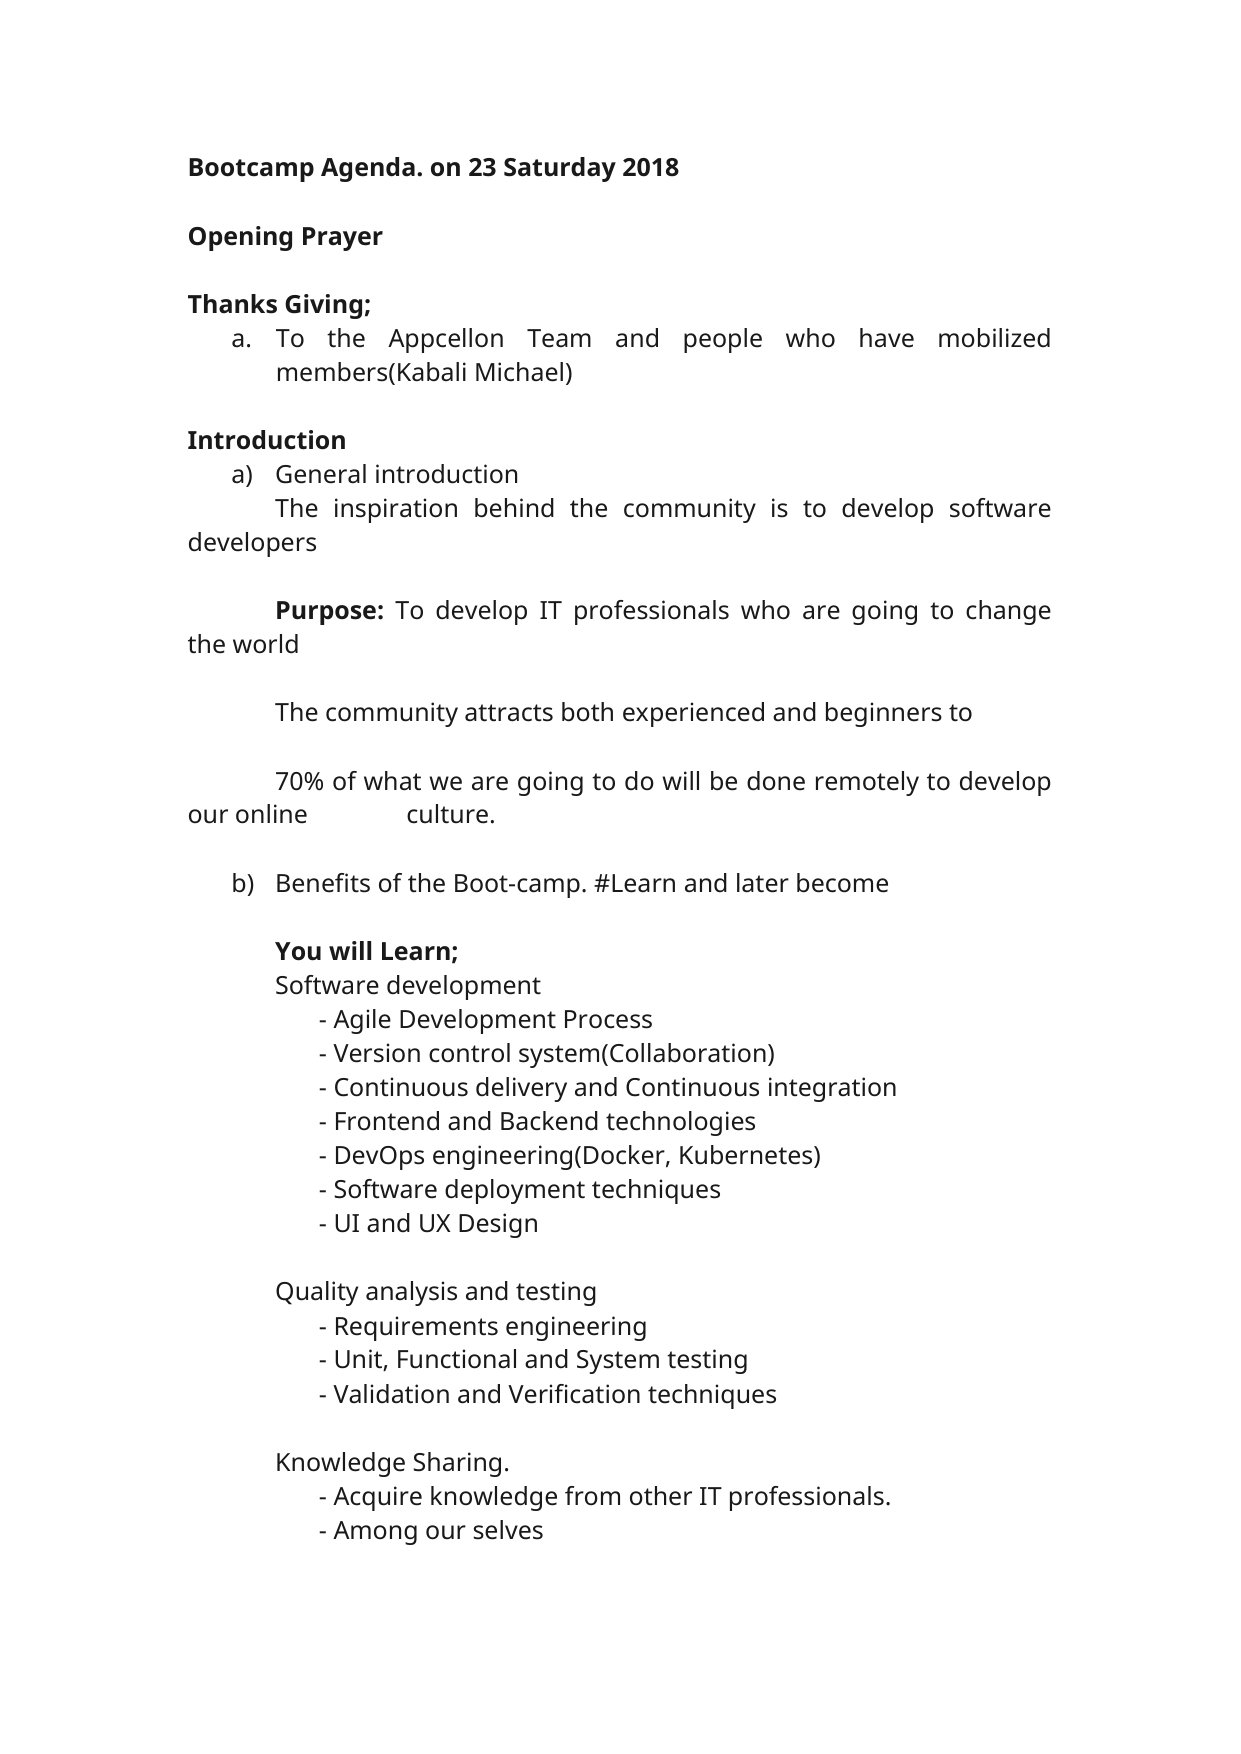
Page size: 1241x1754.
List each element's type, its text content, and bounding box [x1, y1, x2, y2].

text - Frontend and Backend technologies [187, 1104, 1053, 1138]
list Benefits of the Boot-camp. #Learn and later become [231, 865, 1053, 899]
text - Validation and Verification techniques [187, 1376, 1053, 1410]
text 70% of what we are going to do will be done remotely to develop our online culture. [187, 763, 1053, 831]
text Quality analysis and testing [187, 1274, 1053, 1308]
text - Agile Development Process [187, 1002, 1053, 1036]
text Introduction [187, 422, 1053, 457]
text - Continuous delivery and Continuous integration [187, 1070, 1053, 1104]
text - Acquire knowledge from other IT professionals. [187, 1478, 1053, 1512]
text The community attracts both experienced and beginners to [187, 695, 1053, 729]
list To the Appcellon Team and people who have mobilized members(Kabali Michael) [231, 320, 1053, 388]
text - Software deployment techniques [187, 1172, 1053, 1206]
text Purpose: To develop IT professionals who are going to change the world [187, 593, 1053, 661]
text - Among our selves [187, 1512, 1053, 1547]
text Bootcamp Agenda. on 23 Saturday 2018 [187, 150, 1053, 184]
text The inspiration behind the community is to develop software developers [187, 491, 1053, 559]
text - UI and UX Design [187, 1206, 1053, 1240]
text Opening Prayer [187, 218, 1053, 252]
text - Requirements engineering [187, 1308, 1053, 1342]
list General introduction [231, 457, 1053, 491]
text Software development [187, 967, 1053, 1002]
text - Version control system(Collaboration) [187, 1036, 1053, 1070]
text - Unit, Functional and System testing [187, 1342, 1053, 1376]
text - DevOps engineering(Docker, Kubernetes) [187, 1138, 1053, 1172]
text Thanks Giving; [187, 286, 1053, 320]
text You will Learn; [187, 933, 1053, 967]
text Knowledge Sharing. [187, 1444, 1053, 1478]
